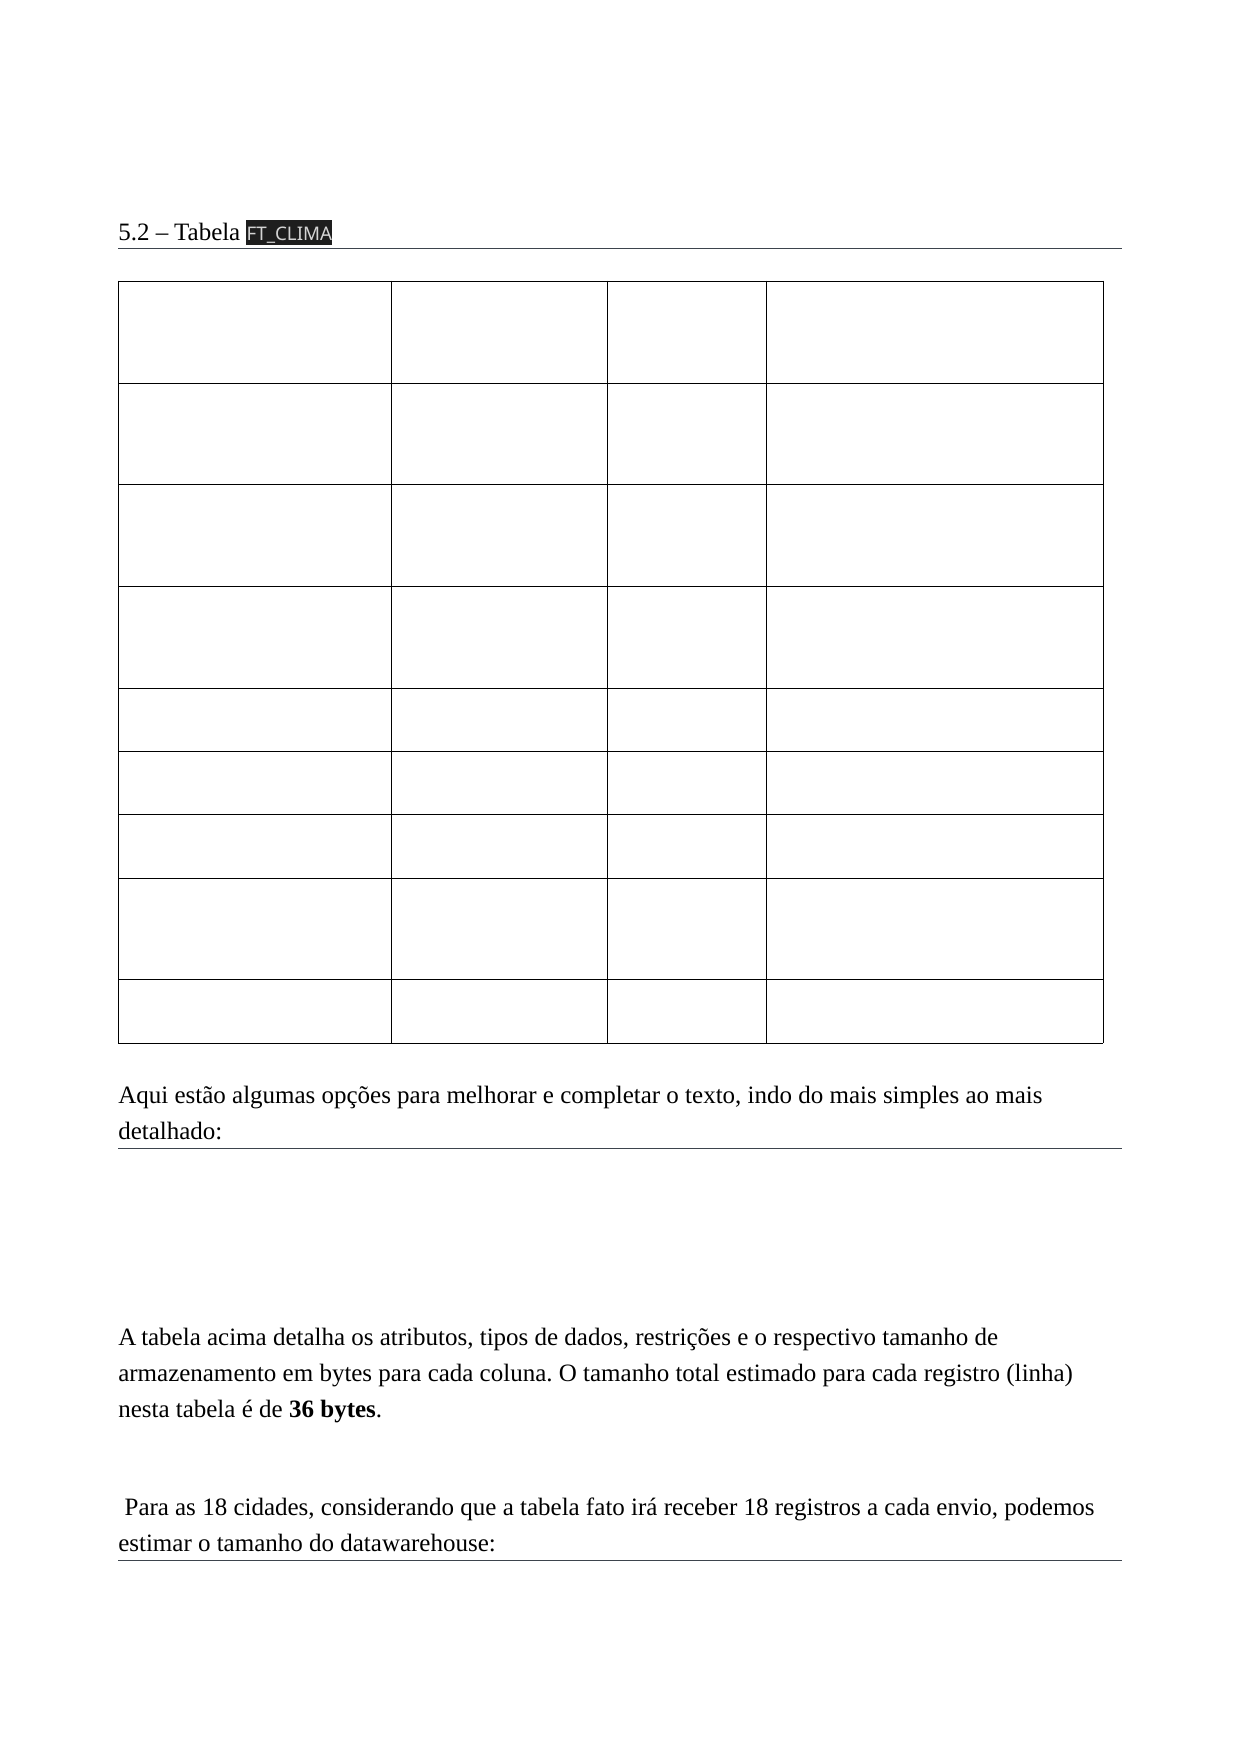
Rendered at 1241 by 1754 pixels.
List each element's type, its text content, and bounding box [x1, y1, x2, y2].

table_cell INT [392, 384, 607, 484]
table_cell 9 bytes [767, 752, 1103, 814]
table_cell NOT NULL [608, 384, 766, 484]
text 5.2 – Tabela FT_CLIMA [118, 217, 1122, 248]
text Aqui estão algumas opções para melhorar e completar o texto, indo do mais simples ao mais detalhado: [118, 1080, 1122, 1148]
table_cell TIME [392, 587, 607, 688]
table_cell HORA_CONSULTA [119, 587, 391, 688]
table_cell [608, 879, 766, 979]
table_cell UMIDADE [119, 815, 391, 877]
table_cell NOT NULL [608, 587, 766, 688]
table_header Restrições [608, 282, 766, 382]
table_cell DATA_CONSULTA [119, 485, 391, 586]
table_header Comentário (Tamanho) [767, 282, 1103, 382]
table_cell [608, 815, 766, 877]
table_cell DECIMAL(5,2) [392, 879, 607, 979]
text A tabela acima detalha os atributos, tipos de dados, restrições e o respectivo tamanho de armazenamento em bytes para cada coluna. O tamanho total estimado para cada registro (linha) nesta tabela é de 36 bytes. [118, 1322, 1122, 1422]
table_cell DECIMAL(7,2) [392, 752, 607, 814]
table_header Nome da Coluna [119, 282, 391, 382]
table_header Tipo de Dado [392, 282, 607, 382]
table_cell 5 bytes [767, 879, 1103, 979]
table_cell [608, 752, 766, 814]
table_cell TEMPERATURA [119, 689, 391, 751]
table_cell VELOCIDADE_VENTO [119, 879, 391, 979]
table_cell [608, 689, 766, 751]
table_cell SMALLINT [392, 815, 607, 877]
table_cell 3 bytes [767, 485, 1103, 586]
table_cell DECIMAL(5,2) [392, 980, 607, 1042]
table_cell 3 bytes [767, 587, 1103, 688]
table_cell 5 bytes [767, 689, 1103, 751]
text Para as 18 cidades, considerando que a tabela fato irá receber 18 registros a cada envio, podemos estimar o tamanho do datawarehouse: [118, 1492, 1122, 1560]
table_cell 2 bytes [767, 815, 1103, 877]
table_cell ANGULO_VENTO [119, 980, 391, 1042]
table_cell PRESSAO [119, 752, 391, 814]
table_cell ID_CIDADE [119, 384, 391, 484]
table_cell 5 bytes [767, 980, 1103, 1042]
table_cell DECIMAL(5,2) [392, 689, 607, 751]
table_cell 4 bytes [767, 384, 1103, 484]
table_cell DATE [392, 485, 607, 586]
table_cell [608, 980, 766, 1042]
table_cell NOT NULL [608, 485, 766, 586]
